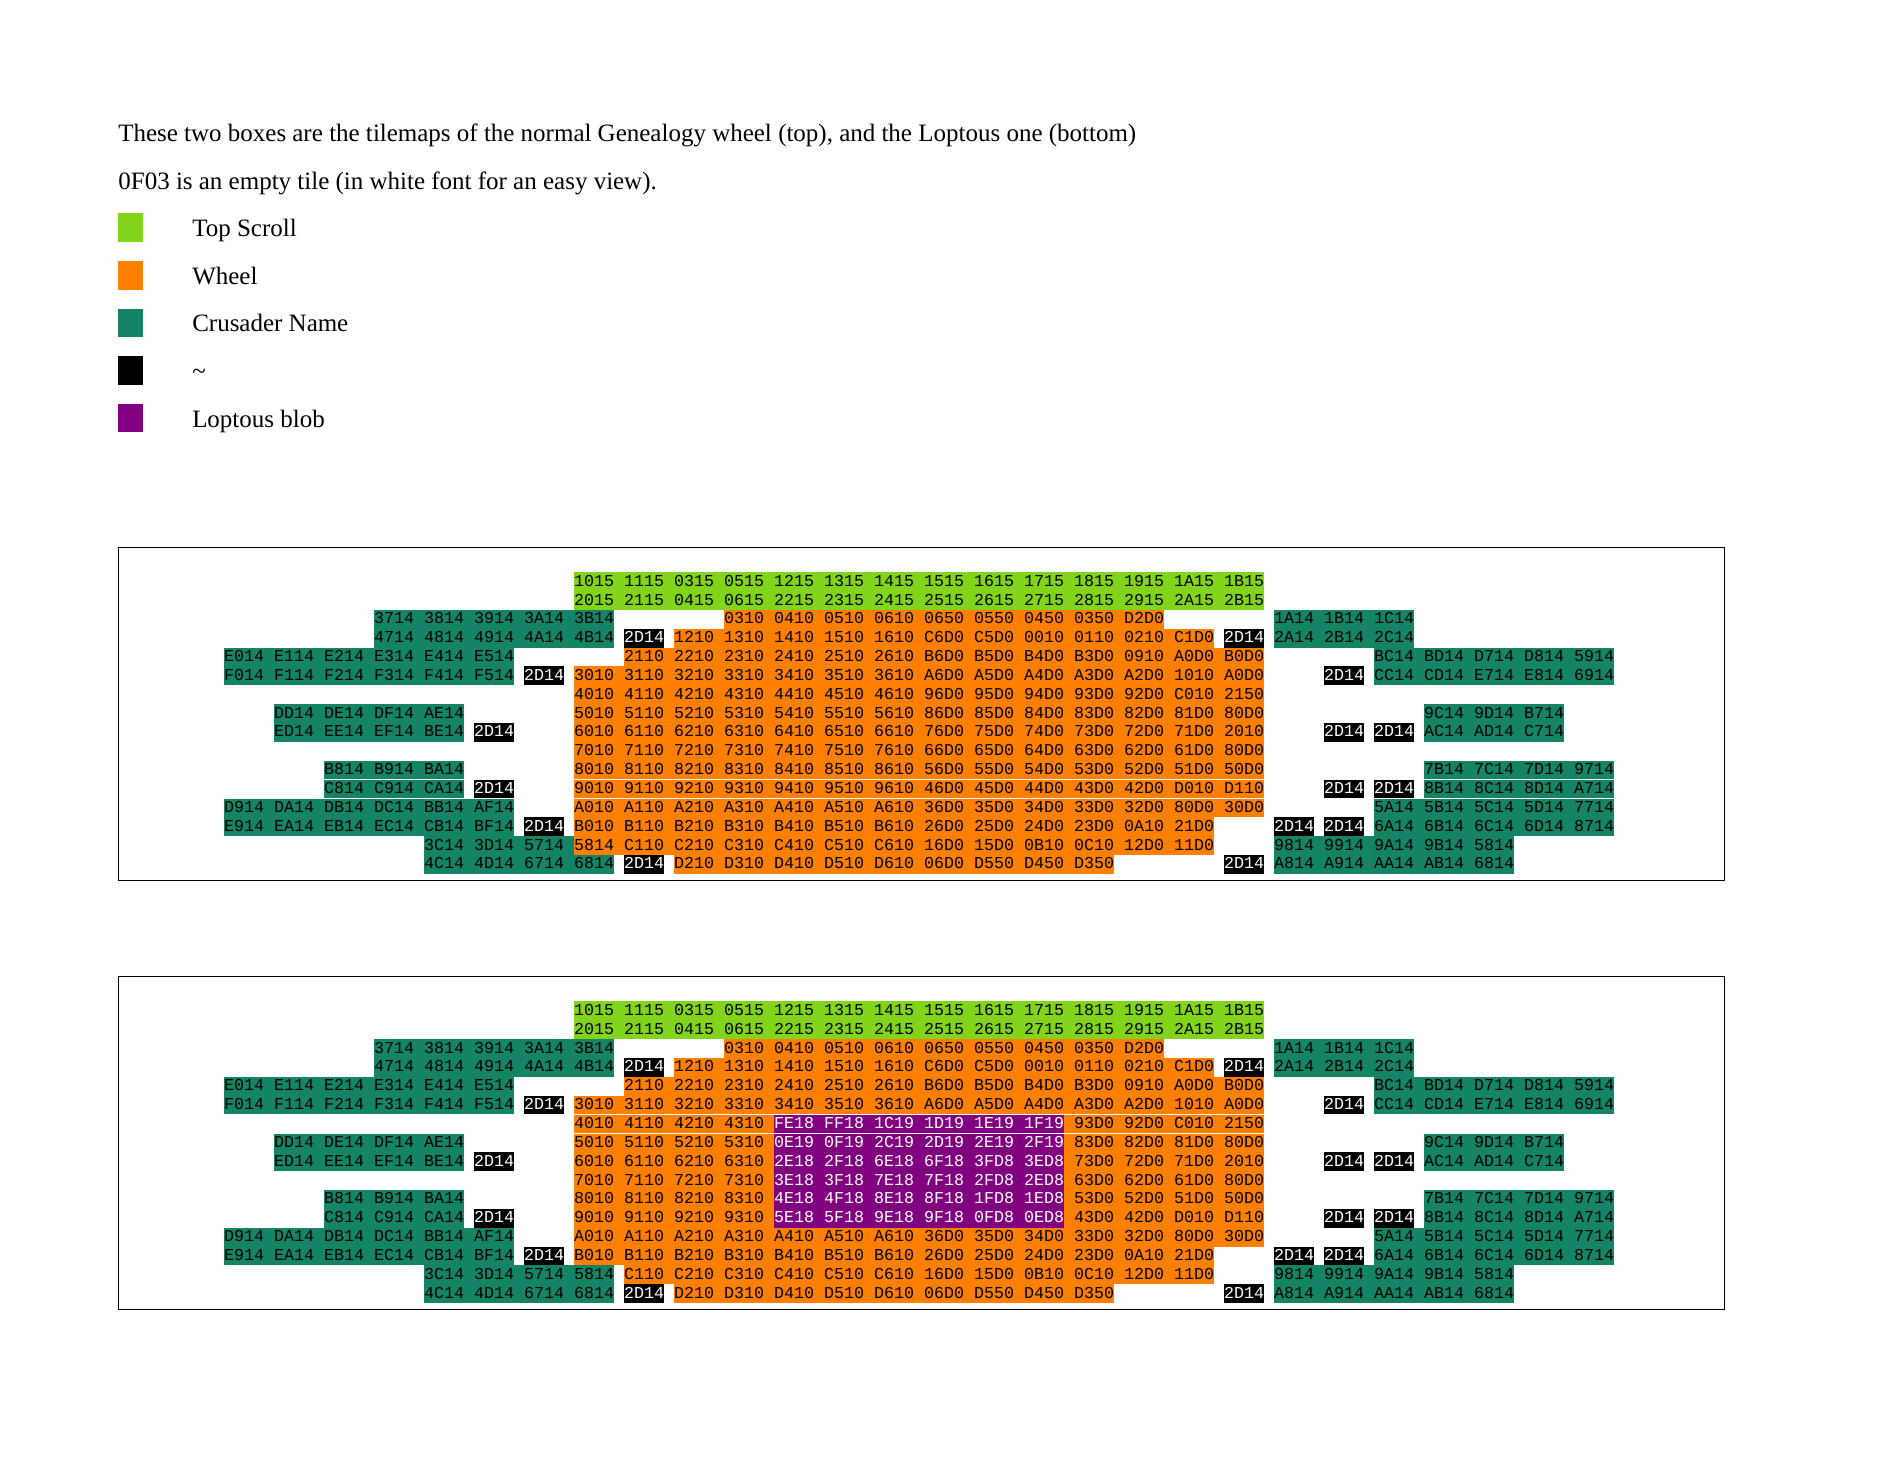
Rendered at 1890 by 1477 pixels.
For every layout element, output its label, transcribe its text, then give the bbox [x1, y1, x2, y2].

text These two boxes are the tilemaps of the normal Genealogy wheel (top), and the Loptous one (bottom) [118, 118, 1772, 147]
text Top Scroll [118, 213, 1772, 242]
table_header 0F03 0F03 0F03 0F03 0F03 0F03 0F03 0F03 0F03 0F03 0F03 0F03 0F03 0F03 0F03 0F03 0F03 0F03 0F03 0F03 0F03 0F03 0F03 0F03 0F03 0F03 0F03 0F03 0F03 0F03 0F03 0F03 0F03 0F03 0F03 0F03 0F03 0F03 0F03 0F03 0F03 1015 1115 0315 0515 1215 1315 1415 1515 1615 1715 1815 1915 1A15 1B15 0F03 0F03 0F03 0F03 0F03 0F03 0F03 0F03 0F03 0F03 0F03 0F03 0F03 0F03 0F03 0F03 0F03 0F03 2015 2115 0415 0615 2215 2315 2415 2515 2615 2715 2815 2915 2A15 2B15 0F03 0F03 0F03 0F03 0F03 0F03 0F03 0F03 0F03 0F03 0F03 0F03 0F03 0F03 3714 3814 3914 3A14 3B14 0F03 0F03 0310 0410 0510 0610 0650 0550 0450 0350 D2D0 0F03 0F03 1A14 1B14 1C14 0F03 0F03 0F03 0F03 0F03 0F03 0F03 0F03 0F03 0F03 0F03 4714 4814 4914 4A14 4B14 2D14 1210 1310 1410 1510 1610 C6D0 C5D0 0010 0110 0210 C1D0 2D14 2A14 2B14 2C14 0F03 0F03 0F03 0F03 0F03 0F03 0F03 0F03 E014 E114 E214 E314 E414 E514 0F03 0F03 2110 2210 2310 2410 2510 2610 B6D0 B5D0 B4D0 B3D0 0910 A0D0 B0D0 0F03 0F03 BC14 BD14 D714 D814 5914 0F03 0F03 0F03 0F03 F014 F114 F214 F314 F414 F514 2D14 3010 3110 3210 3310 3410 3510 3610 A6D0 A5D0 A4D0 A3D0 A2D0 1010 A0D0 0F03 2D14 CC14 CD14 E714 E814 6914 0F03 0F03 0F03 0F03 0F03 0F03 0F03 0F03 0F03 0F03 0F03 4010 4110 4210 4310 4410 4510 4610 96D0 95D0 94D0 93D0 92D0 C010 2150 0F03 0F03 0F03 0F03 0F03 0F03 0F03 0F03 0F03 0F03 0F03 0F03 DD14 DE14 DF14 AE14 0F03 0F03 5010 5110 5210 5310 5410 5510 5610 86D0 85D0 84D0 83D0 82D0 81D0 80D0 0F03 0F03 0F03 9C14 9D14 B714 0F03 0F03 0F03 0F03 0F03 0F03 ED14 EE14 EF14 BE14 2D14 0F03 6010 6110 6210 6310 6410 6510 6610 76D0 75D0 74D0 73D0 72D0 71D0 2010 0F03 2D14 2D14 AC14 AD14 C714 0F03 0F03 0F03 0F03 0F03 0F03 0F03 0F03 0F03 0F03 0F03 0F03 7010 7110 7210 7310 7410 7510 7610 66D0 65D0 64D0 63D0 62D0 61D0 80D0 0F03 0F03 0F03 0F03 0F03 0F03 0F03 0F03 0F03 0F03 0F03 0F03 0F03 B814 B914 BA14 0F03 0F03 8010 8110 8210 8310 8410 8510 8610 56D0 55D0 54D0 53D0 52D0 51D0 50D0 0F03 0F03 0F03 7B14 7C14 7D14 9714 0F03 0F03 0F03 0F03 0F03 0F03 C814 C914 CA14 2D14 0F03 9010 9110 9210 9310 9410 9510 9610 46D0 45D0 44D0 43D0 42D0 D010 D110 0F03 2D14 2D14 8B14 8C14 8D14 A714 0F03 0F03 0F03 0F03 D914 DA14 DB14 DC14 BB14 AF14 0F03 A010 A110 A210 A310 A410 A510 A610 36D0 35D0 34D0 33D0 32D0 80D0 30D0 0F03 0F03 5A14 5B14 5C14 5D14 7714 0F03 0F03 0F03 0F03 E914 EA14 EB14 EC14 CB14 BF14 2D14 B010 B110 B210 B310 B410 B510 B610 26D0 25D0 24D0 23D0 0A10 21D0 0F03 2D14 2D14 6A14 6B14 6C14 6D14 8714 0F03 0F03 0F03 0F03 0F03 0F03 0F03 0F03 3C14 3D14 5714 5814 C110 C210 C310 C410 C510 C610 16D0 15D0 0B10 0C10 12D0 11D0 0F03 9814 9914 9A14 9B14 5814 0F03 0F03 0F03 0F03 0F03 0F03 0F03 0F03 0F03 0F03 4C14 4D14 6714 6814 2D14 D210 D310 D410 D510 D610 06D0 D550 D450 D350 0F03 0F03 2D14 A814 A914 AA14 AB14 6814 0F03 0F03 0F03 0F03 [119, 548, 1724, 879]
text Crusader Name [118, 308, 1772, 337]
text Loptous blob [118, 404, 1772, 432]
table_header 0F03 0F03 0F03 0F03 0F03 0F03 0F03 0F03 0F03 0F03 0F03 0F03 0F03 0F03 0F03 0F03 0F03 0F03 0F03 0F03 0F03 0F03 0F03 0F03 0F03 0F03 0F03 0F03 0F03 0F03 0F03 0F03 0F03 0F03 0F03 0F03 0F03 0F03 0F03 0F03 0F03 1015 1115 0315 0515 1215 1315 1415 1515 1615 1715 1815 1915 1A15 1B15 0F03 0F03 0F03 0F03 0F03 0F03 0F03 0F03 0F03 0F03 0F03 0F03 0F03 0F03 0F03 0F03 0F03 0F03 2015 2115 0415 0615 2215 2315 2415 2515 2615 2715 2815 2915 2A15 2B15 0F03 0F03 0F03 0F03 0F03 0F03 0F03 0F03 0F03 0F03 0F03 0F03 0F03 0F03 3714 3814 3914 3A14 3B14 0F03 0F03 0310 0410 0510 0610 0650 0550 0450 0350 D2D0 0F03 0F03 1A14 1B14 1C14 0F03 0F03 0F03 0F03 0F03 0F03 0F03 0F03 0F03 0F03 0F03 4714 4814 4914 4A14 4B14 2D14 1210 1310 1410 1510 1610 C6D0 C5D0 0010 0110 0210 C1D0 2D14 2A14 2B14 2C14 0F03 0F03 0F03 0F03 0F03 0F03 0F03 0F03 E014 E114 E214 E314 E414 E514 0F03 0F03 2110 2210 2310 2410 2510 2610 B6D0 B5D0 B4D0 B3D0 0910 A0D0 B0D0 0F03 0F03 BC14 BD14 D714 D814 5914 0F03 0F03 0F03 0F03 F014 F114 F214 F314 F414 F514 2D14 3010 3110 3210 3310 3410 3510 3610 A6D0 A5D0 A4D0 A3D0 A2D0 1010 A0D0 0F03 2D14 CC14 CD14 E714 E814 6914 0F03 0F03 0F03 0F03 0F03 0F03 0F03 0F03 0F03 0F03 0F03 4010 4110 4210 4310 FE18 FF18 1C19 1D19 1E19 1F19 93D0 92D0 C010 2150 0F03 0F03 0F03 0F03 0F03 0F03 0F03 0F03 0F03 0F03 0F03 0F03 DD14 DE14 DF14 AE14 0F03 0F03 5010 5110 5210 5310 0E19 0F19 2C19 2D19 2E19 2F19 83D0 82D0 81D0 80D0 0F03 0F03 0F03 9C14 9D14 B714 0F03 0F03 0F03 0F03 0F03 0F03 ED14 EE14 EF14 BE14 2D14 0F03 6010 6110 6210 6310 2E18 2F18 6E18 6F18 3FD8 3ED8 73D0 72D0 71D0 2010 0F03 2D14 2D14 AC14 AD14 C714 0F03 0F03 0F03 0F03 0F03 0F03 0F03 0F03 0F03 0F03 0F03 0F03 7010 7110 7210 7310 3E18 3F18 7E18 7F18 2FD8 2ED8 63D0 62D0 61D0 80D0 0F03 0F03 0F03 0F03 0F03 0F03 0F03 0F03 0F03 0F03 0F03 0F03 0F03 B814 B914 BA14 0F03 0F03 8010 8110 8210 8310 4E18 4F18 8E18 8F18 1FD8 1ED8 53D0 52D0 51D0 50D0 0F03 0F03 0F03 7B14 7C14 7D14 9714 0F03 0F03 0F03 0F03 0F03 0F03 C814 C914 CA14 2D14 0F03 9010 9110 9210 9310 5E18 5F18 9E18 9F18 0FD8 0ED8 43D0 42D0 D010 D110 0F03 2D14 2D14 8B14 8C14 8D14 A714 0F03 0F03 0F03 0F03 D914 DA14 DB14 DC14 BB14 AF14 0F03 A010 A110 A210 A310 A410 A510 A610 36D0 35D0 34D0 33D0 32D0 80D0 30D0 0F03 0F03 5A14 5B14 5C14 5D14 7714 0F03 0F03 0F03 0F03 E914 EA14 EB14 EC14 CB14 BF14 2D14 B010 B110 B210 B310 B410 B510 B610 26D0 25D0 24D0 23D0 0A10 21D0 0F03 2D14 2D14 6A14 6B14 6C14 6D14 8714 0F03 0F03 0F03 0F03 0F03 0F03 0F03 0F03 3C14 3D14 5714 5814 C110 C210 C310 C410 C510 C610 16D0 15D0 0B10 0C10 12D0 11D0 0F03 9814 9914 9A14 9B14 5814 0F03 0F03 0F03 0F03 0F03 0F03 0F03 0F03 0F03 0F03 4C14 4D14 6714 6814 2D14 D210 D310 D410 D510 D610 06D0 D550 D450 D350 0F03 0F03 2D14 A814 A914 AA14 AB14 6814 0F03 0F03 0F03 0F03 [119, 977, 1724, 1309]
text ~ [118, 356, 1772, 385]
text Wheel [118, 261, 1772, 290]
text 0F03 is an empty tile (in white font for an easy view). [118, 166, 1772, 194]
